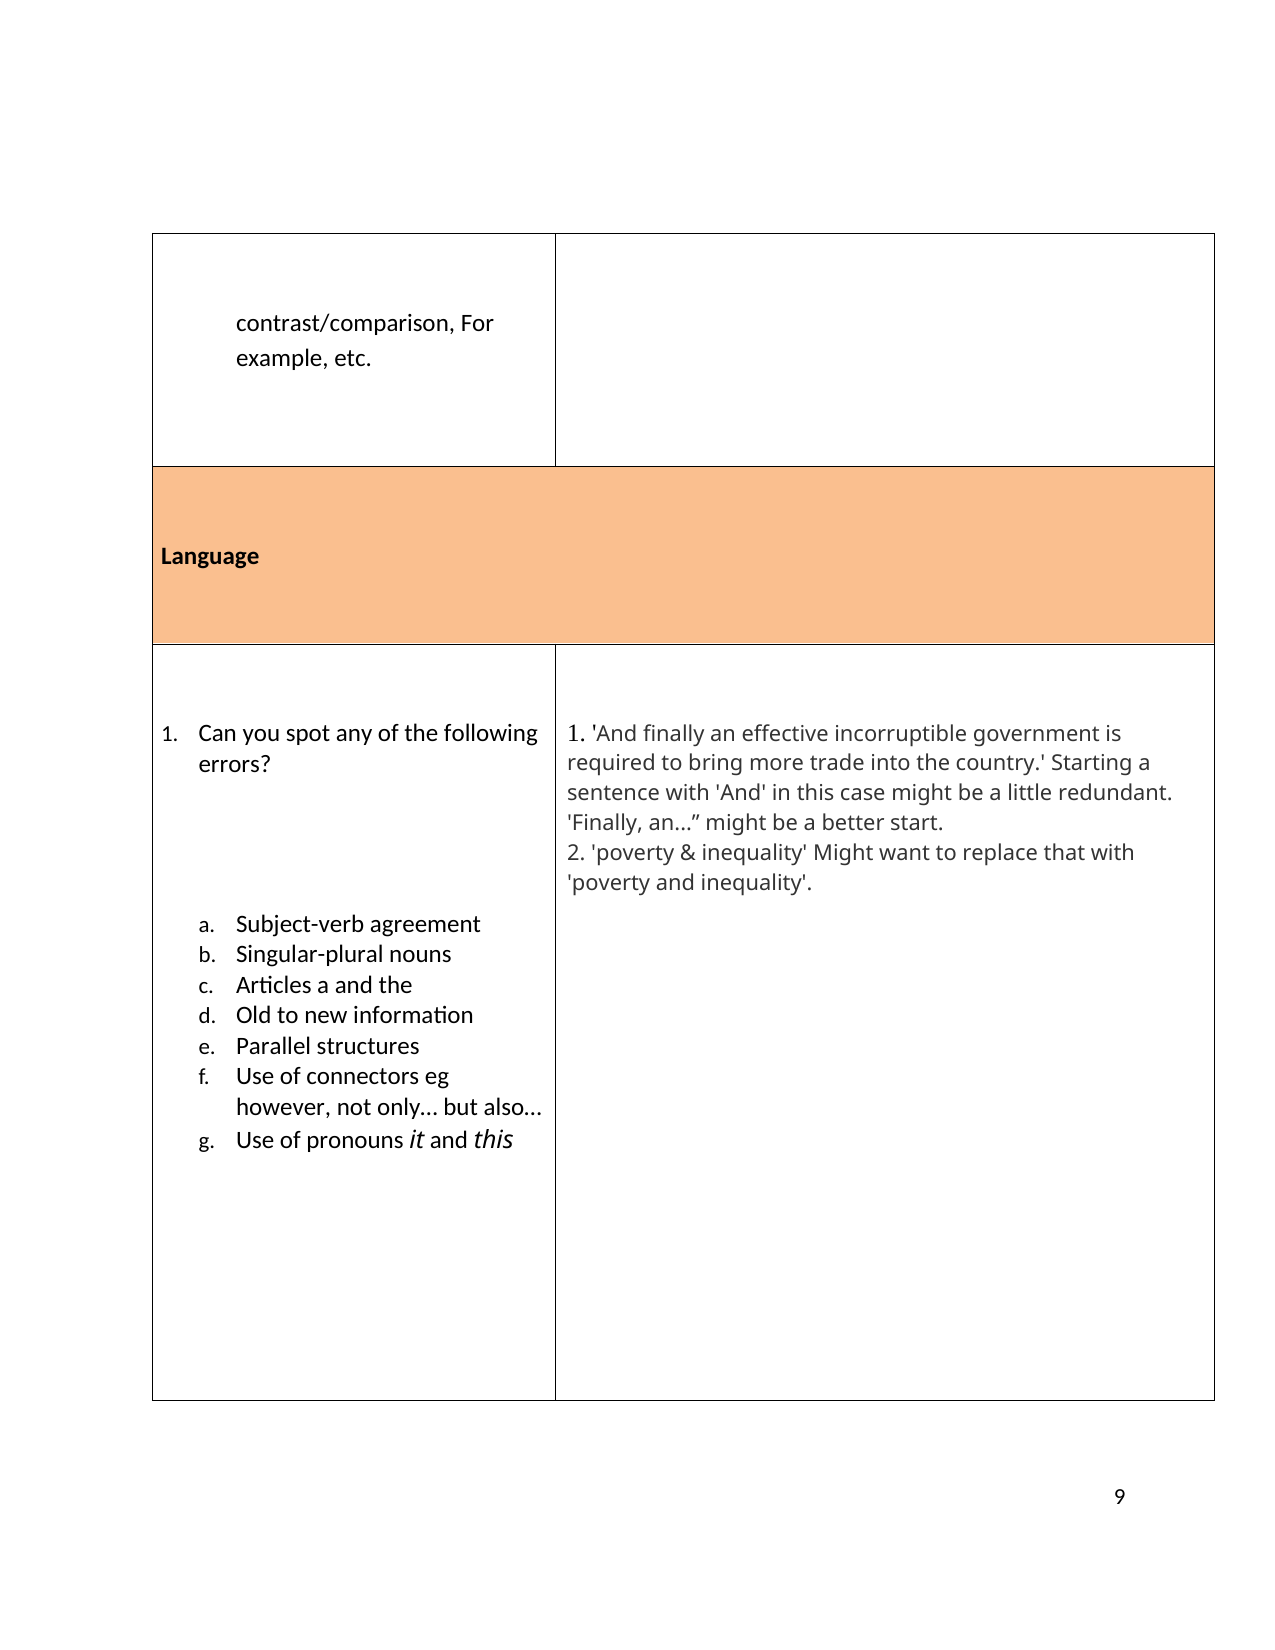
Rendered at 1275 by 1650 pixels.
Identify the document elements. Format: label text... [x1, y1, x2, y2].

table_cell 1. 'And finally an effective incorruptible government is required to bring more trade into the country.' Starting a sentence with 'And' in this case might be a little redundant. 'Finally, an...” might be a better start. 2. 'poverty & inequality' Might want to replace that with 'poverty and inequality'. [556, 645, 1214, 1400]
table_cell Can you spot any of the following errors? Subject-verb agreement Singular-plural nouns Articles a and the Old to new information Parallel structures Use of connectors eg however, not only… but also… Use of pronouns it and this [153, 645, 555, 1400]
table_cell contrast/comparison, For example, etc. [153, 234, 555, 466]
table_cell [556, 234, 1214, 466]
table_cell Language [153, 467, 1214, 643]
